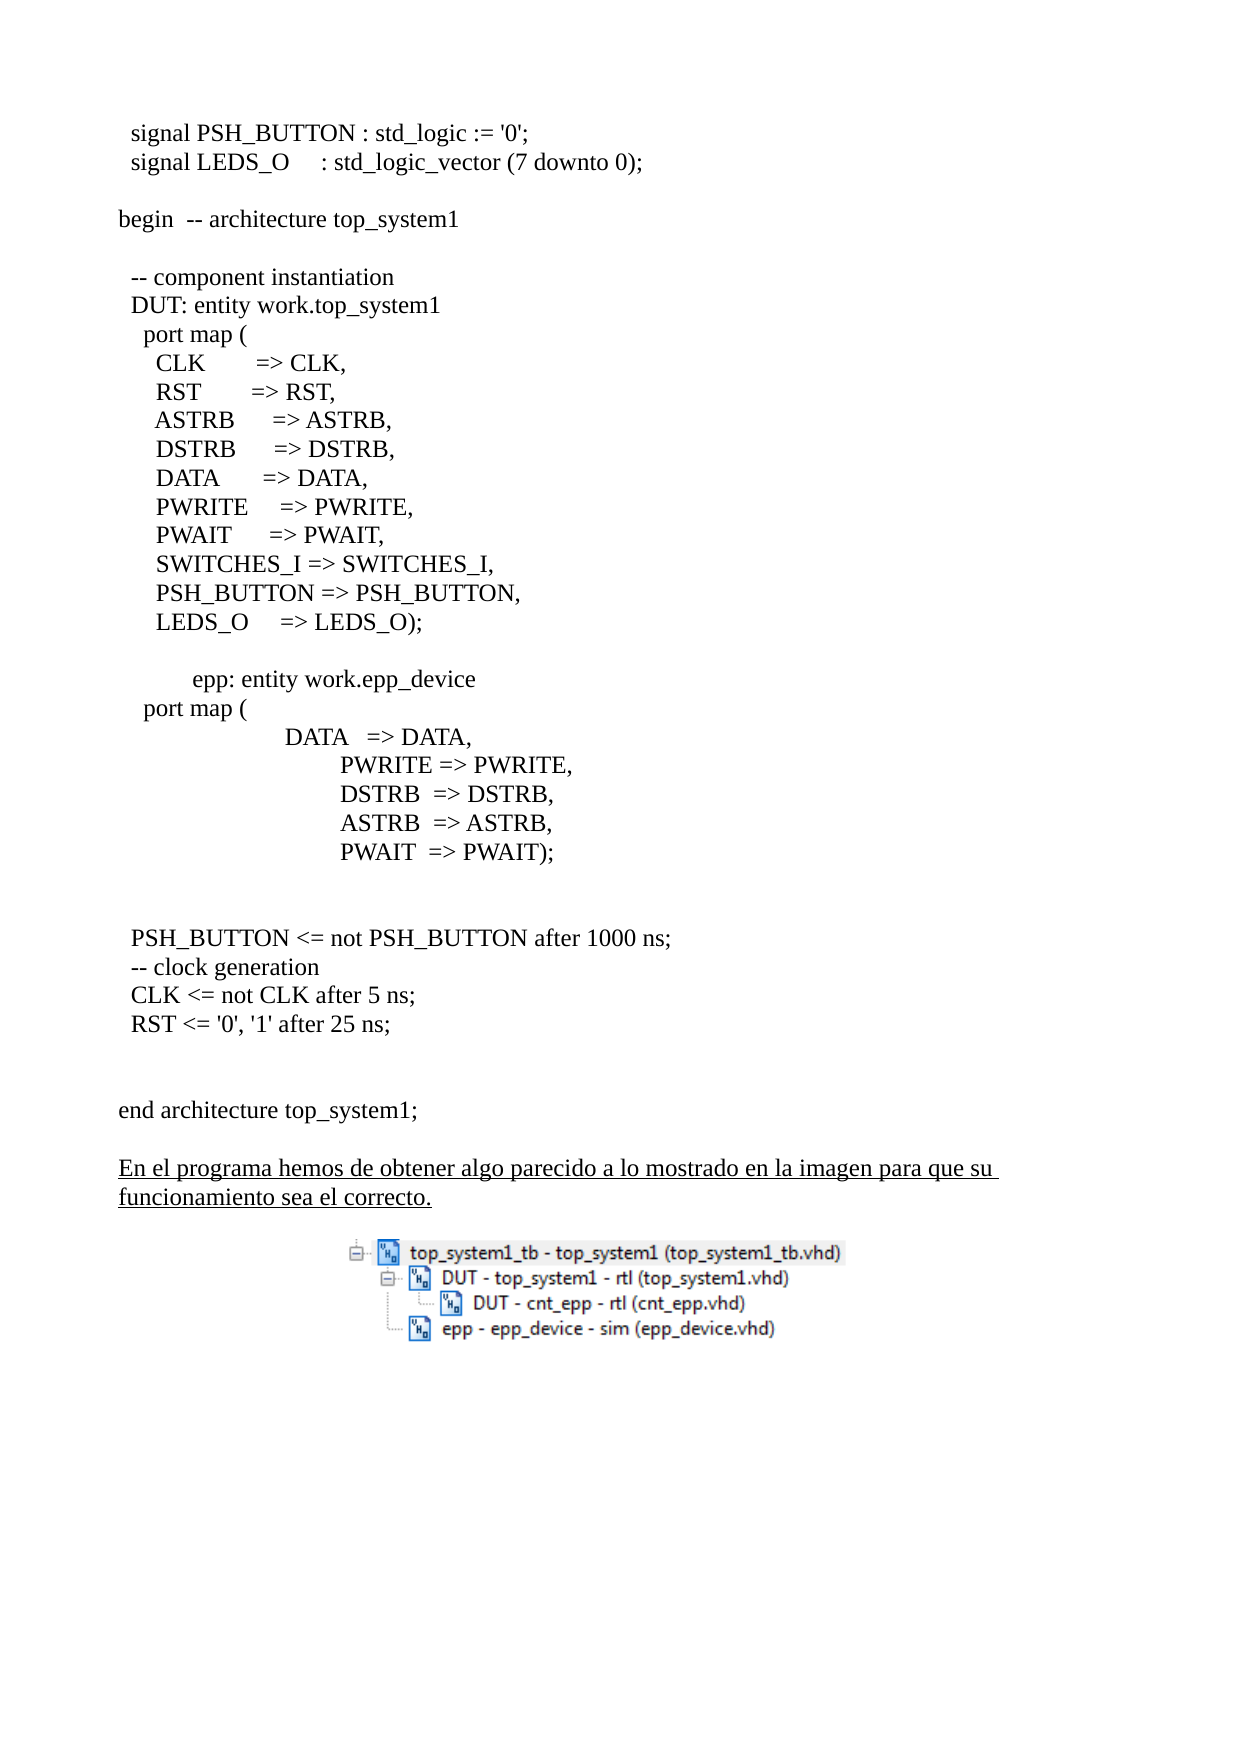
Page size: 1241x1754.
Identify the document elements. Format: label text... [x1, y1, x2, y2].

text DATA => DATA, [118, 722, 1122, 751]
text port map ( [118, 693, 1122, 722]
text RST <= '0', '1' after 25 ns; [118, 1009, 1122, 1038]
text ASTRB => ASTRB, [118, 808, 1122, 837]
text begin -- architecture top_system1 [118, 204, 1122, 233]
text PWAIT => PWAIT, [118, 521, 1122, 549]
text DUT: entity work.top_system1 [118, 291, 1122, 319]
text PWAIT => PWAIT); [118, 837, 1122, 866]
picture [334, 1239, 907, 1354]
text -- component instantiation [118, 262, 1122, 291]
text RST => RST, [118, 377, 1122, 406]
text PSH_BUTTON <= not PSH_BUTTON after 1000 ns; [118, 923, 1122, 952]
text DSTRB => DSTRB, [118, 779, 1122, 808]
text ASTRB => ASTRB, [118, 406, 1122, 434]
text CLK <= not CLK after 5 ns; [118, 981, 1122, 1009]
text CLK => CLK, [118, 348, 1122, 377]
text LEDS_O => LEDS_O); [118, 607, 1122, 636]
text SWITCHES_I => SWITCHES_I, [118, 549, 1122, 578]
text port map ( [118, 319, 1122, 348]
text DSTRB => DSTRB, [118, 434, 1122, 463]
text PSH_BUTTON => PSH_BUTTON, [118, 578, 1122, 607]
text signal LEDS_O : std_logic_vector (7 downto 0); [118, 147, 1122, 176]
text PWRITE => PWRITE, [118, 751, 1122, 779]
text -- clock generation [118, 952, 1122, 981]
text signal PSH_BUTTON : std_logic := '0'; [118, 118, 1122, 147]
text DATA => DATA, [118, 463, 1122, 492]
text epp: entity work.epp_device [118, 664, 1122, 693]
text end architecture top_system1; [118, 1096, 1122, 1124]
text PWRITE => PWRITE, [118, 492, 1122, 521]
text En el programa hemos de obtener algo parecido a lo mostrado en la imagen para que su funcionamiento sea el correcto. [118, 1153, 1122, 1211]
